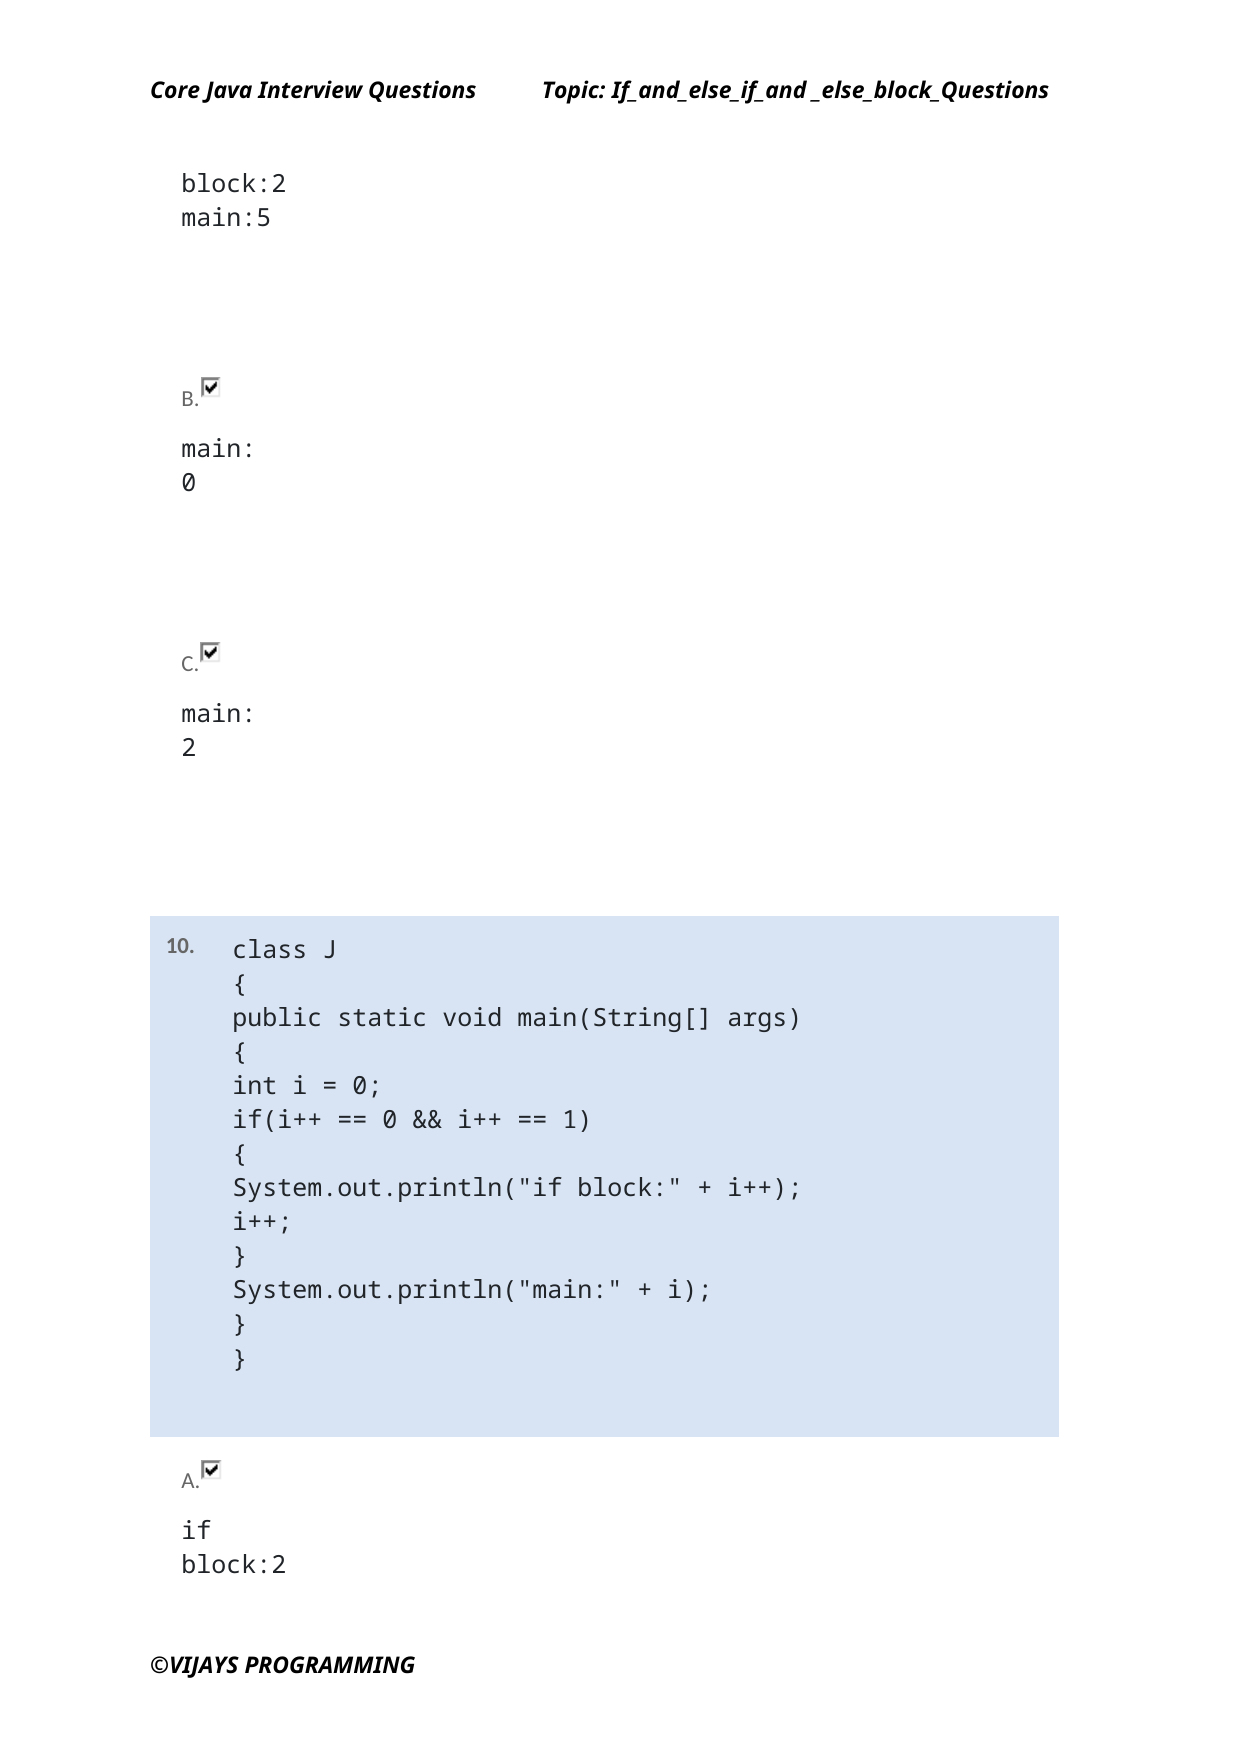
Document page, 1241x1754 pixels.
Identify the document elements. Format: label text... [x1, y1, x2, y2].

table_header A. if block:2 [181, 1452, 319, 1581]
table_cell [150, 1437, 1090, 1597]
table_cell 10. [150, 916, 216, 1437]
table_header C. main:2 [181, 635, 264, 900]
table_header block:2 main:5 [181, 166, 319, 370]
table_cell class J { public static void main(String[] args) { int i = 0; if(i++ == 0 && i++ == 1) { System.out.println("if block:" + i++); i++; } System.out.println("main:" + i); } } [216, 916, 1059, 1437]
table_header B. main:0 [181, 370, 264, 635]
table_cell [1059, 916, 1090, 1437]
table_cell [150, 150, 1090, 916]
